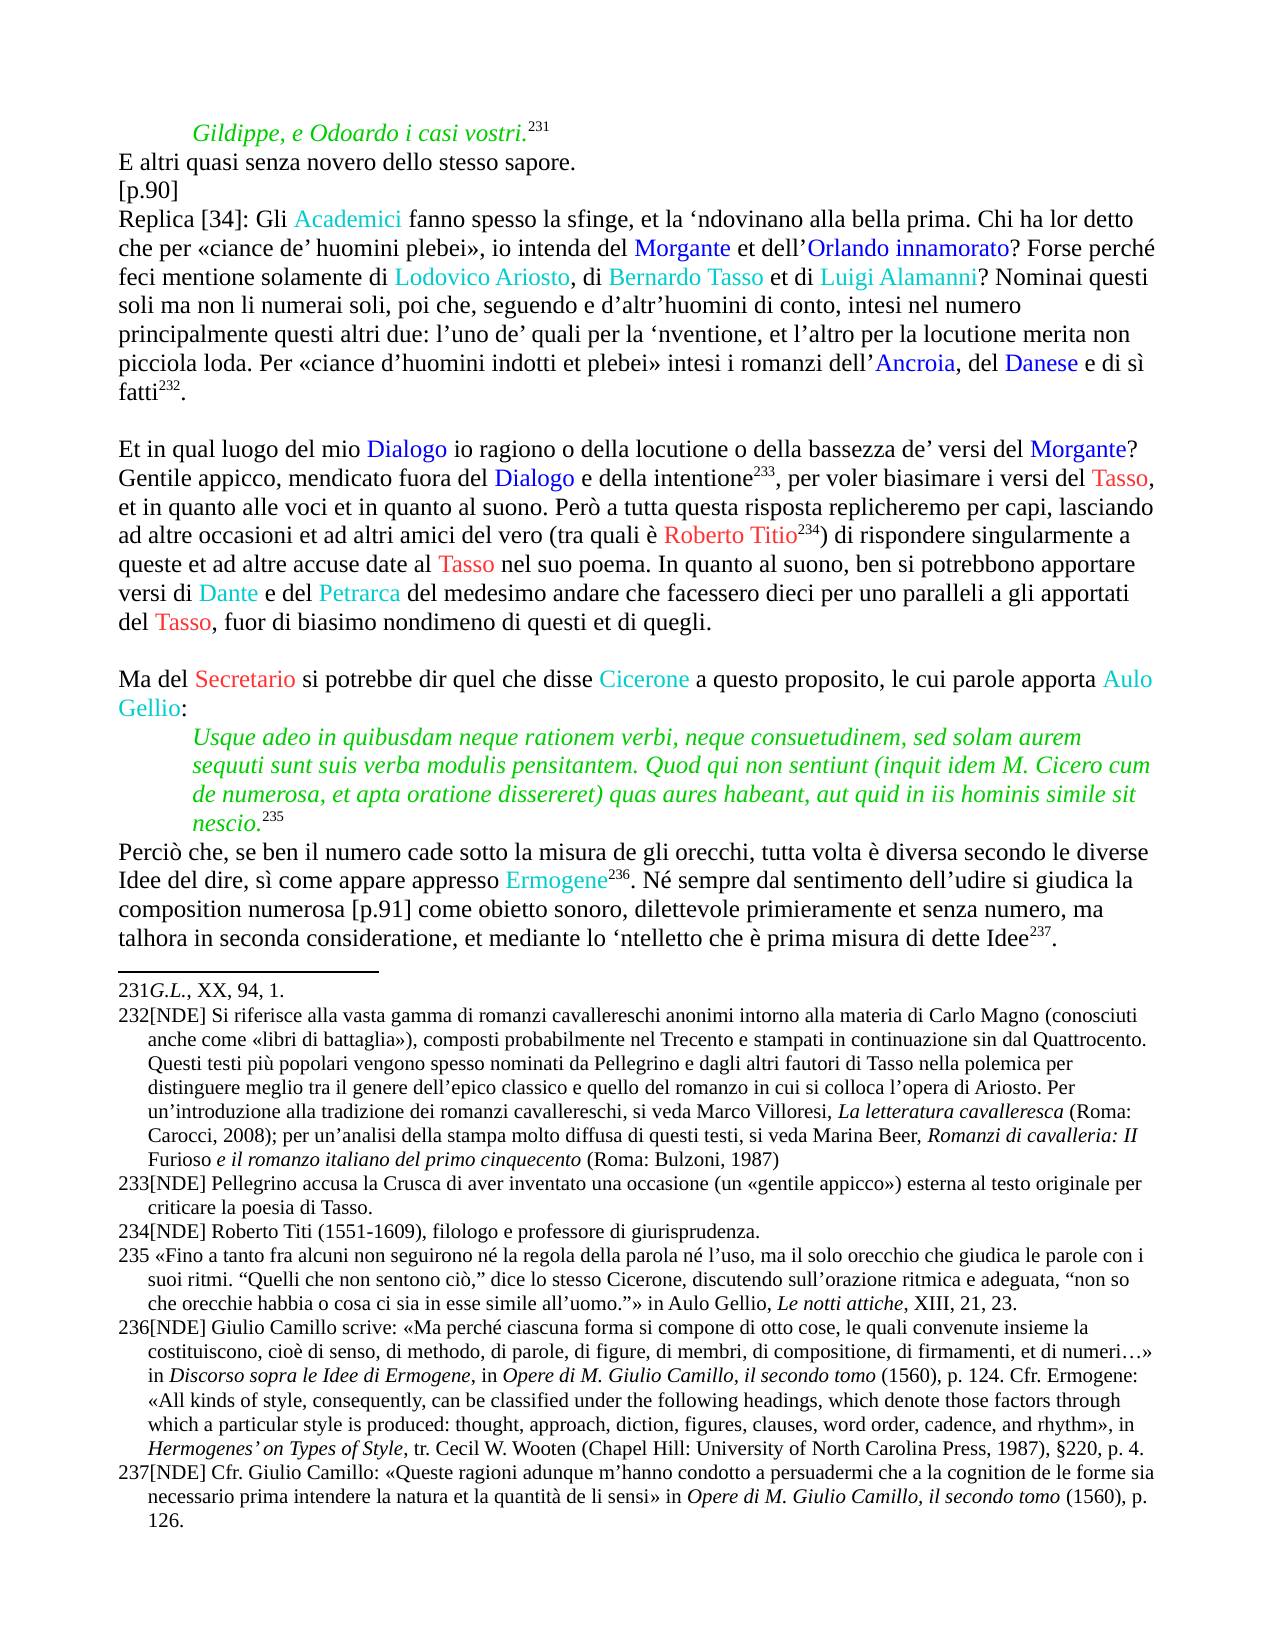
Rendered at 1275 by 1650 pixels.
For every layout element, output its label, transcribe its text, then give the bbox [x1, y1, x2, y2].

text [NDE] Pellegrino accusa la Crusca di aver inventato una occasione (un «gentile appicco») esterna al testo originale per criticare la poesia di Tasso. [118, 1171, 1157, 1219]
text Ma del Secretario si potrebbe dir quel che disse Cicerone a questo proposito, le cui parole apporta Aulo Gellio: [118, 664, 1157, 722]
text [NDE] Cfr. Giulio Camillo: «Queste ragioni adunque m’hanno condotto a persuadermi che a la cognition de le forme sia necessario prima intendere la natura et la quantità de li sensi» in Opere di M. Giulio Camillo, il secondo tomo (1560), p. 126. [118, 1460, 1157, 1532]
text E altri quasi senza novero dello stesso sapore. [118, 147, 1157, 176]
text Et in qual luogo del mio Dialogo io ragiono o della locutione o della bassezza de’ versi del Morgante? Gentile appicco, mendicato fuora del Dialogo e della intentione, per voler biasimare i versi del Tasso, et in quanto alle voci et in quanto al suono. Però a tutta questa risposta replicheremo per capi, lasciando ad altre occasioni et ad altri amici del vero (tra quali è Roberto Titio) di rispondere singularmente a queste et ad altre accuse date al Tasso nel suo poema. In quanto al suono, ben si potrebbono apportare versi di Dante e del Petrarca del medesimo andare che facessero dieci per uno paralleli a gli apportati del Tasso, fuor di biasimo nondimeno di questi et di quegli. [118, 434, 1157, 636]
text Usque adeo in quibusdam neque rationem verbi, neque consuetudinem, sed solam aurem sequuti sunt suis verba modulis pensitantem. Quod qui non sentiunt (inquit idem M. Cicero cum de numerosa, et apta oratione dissereret) quas aures habeant, aut quid in iis hominis simile sit nescio. [192, 722, 1157, 837]
text G.L., XX, 94, 1. [118, 978, 1157, 1002]
text [p.90] [118, 176, 1157, 204]
text Replica [34]: Gli Academici fanno spesso la sfinge, et la ‘ndovinano alla bella prima. Chi ha lor detto che per «ciance de’ huomini plebei», io intenda del Morgante et dell’Orlando innamorato? Forse perché feci mentione solamente di Lodovico Ariosto, di Bernardo Tasso et di Luigi Alamanni? Nominai questi soli ma non li numerai soli, poi che, seguendo e d’altr’huomini di conto, intesi nel numero principalmente questi altri due: l’uno de’ quali per la ‘nventione, et l’altro per la locutione merita non picciola loda. Per «ciance d’huomini indotti et plebei» intesi i romanzi dell’Ancroia, del Danese e di sì fatti. [118, 204, 1157, 406]
text [NDE] Roberto Titi (1551-1609), filologo e professore di giurisprudenza. [118, 1219, 1157, 1243]
text Gildippe, e Odoardo i casi vostri. [118, 118, 1157, 147]
text [NDE] Si riferisce alla vasta gamma di romanzi cavallereschi anonimi intorno alla materia di Carlo Magno (conosciuti anche come «libri di battaglia»), composti probabilmente nel Trecento e stampati in continuazione sin dal Quattrocento. Questi testi più popolari vengono spesso nominati da Pellegrino e dagli altri fautori di Tasso nella polemica per distinguere meglio tra il genere dell’epico classico e quello del romanzo in cui si colloca l’opera di Ariosto. Per un’introduzione alla tradizione dei romanzi cavallereschi, si veda Marco Villoresi, La letteratura cavalleresca (Roma: Carocci, 2008); per un’analisi della stampa molto diffusa di questi testi, si veda Marina Beer, Romanzi di cavalleria: II Furioso e il romanzo italiano del primo cinquecento (Roma: Bulzoni, 1987) [118, 1002, 1157, 1171]
text «Fino a tanto fra alcuni non seguirono né la regola della parola né l’uso, ma il solo orecchio che giudica le parole con i suoi ritmi. “Quelli che non sentono ciò,” dice lo stesso Cicerone, discutendo sull’orazione ritmica e adeguata, “non so che orecchie habbia o cosa ci sia in esse simile all’uomo.”» in Aulo Gellio, Le notti attiche, XIII, 21, 23. [118, 1243, 1157, 1315]
text [NDE] Giulio Camillo scrive: «Ma perché ciascuna forma si compone di otto cose, le quali convenute insieme la costituiscono, cioè di senso, di methodo, di parole, di figure, di membri, di compositione, di firmamenti, et di numeri…» in Discorso sopra le Idee di Ermogene, in Opere di M. Giulio Camillo, il secondo tomo (1560), p. 124. Cfr. Ermogene: «All kinds of style, consequently, can be classified under the following headings, which denote those factors through which a particular style is produced: thought, approach, diction, figures, clauses, word order, cadence, and rhythm», in Hermogenes’ on Types of Style, tr. Cecil W. Wooten (Chapel Hill: University of North Carolina Press, 1987), §220, p. 4. [118, 1315, 1157, 1460]
text Perciò che, se ben il numero cade sotto la misura de gli orecchi, tutta volta è diversa secondo le diverse Idee del dire, sì come appare appresso Ermogene. Né sempre dal sentimento dell’udire si giudica la composition numerosa [p.91] come obietto sonoro, dilettevole primieramente et senza numero, ma talhora in seconda consideratione, et mediante lo ‘ntelletto che è prima misura di dette Idee. [118, 837, 1157, 952]
